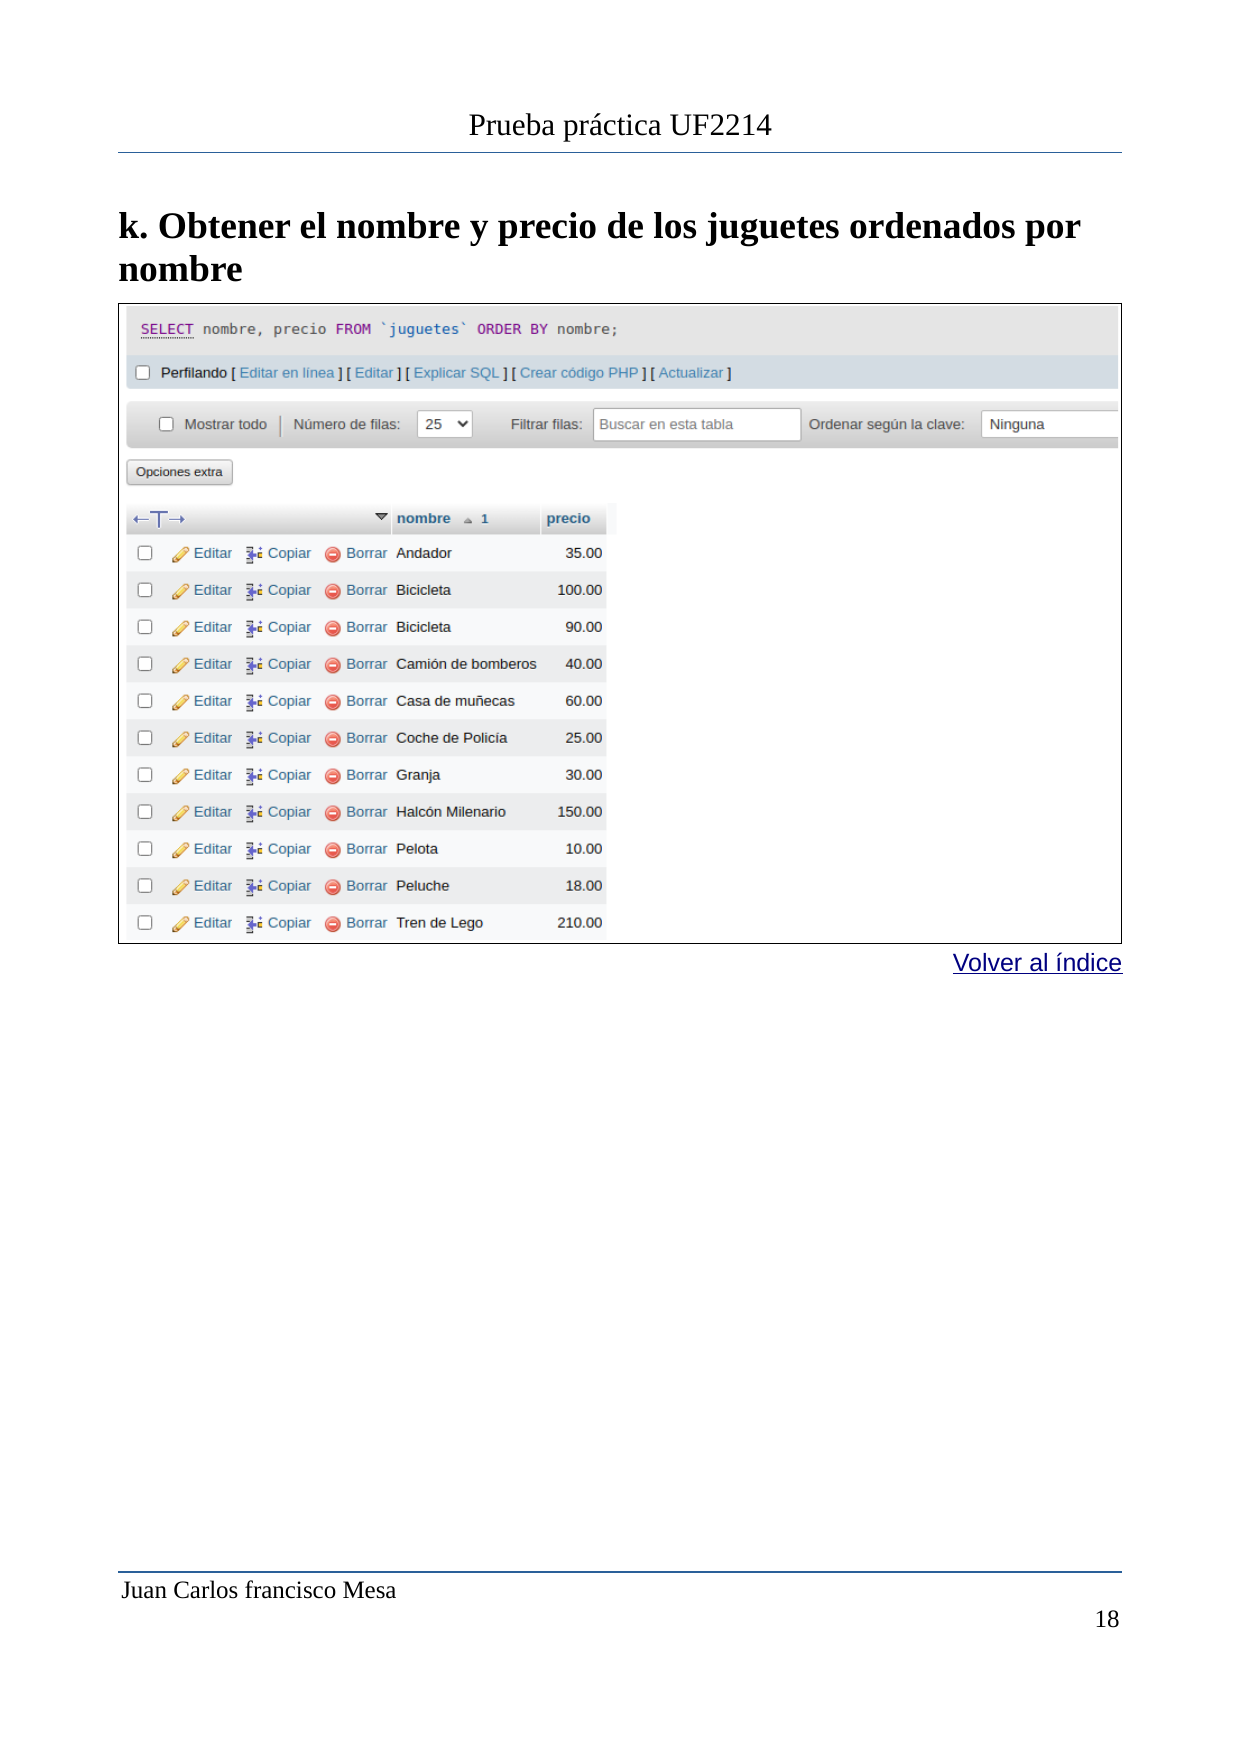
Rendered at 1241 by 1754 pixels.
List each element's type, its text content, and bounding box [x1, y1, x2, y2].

picture [122, 306, 1119, 940]
subtitle k. Obtener el nombre y precio de los juguetes ordenados por nombre [118, 204, 1122, 290]
text Volver al índice [118, 944, 1122, 977]
text [119, 304, 1121, 943]
